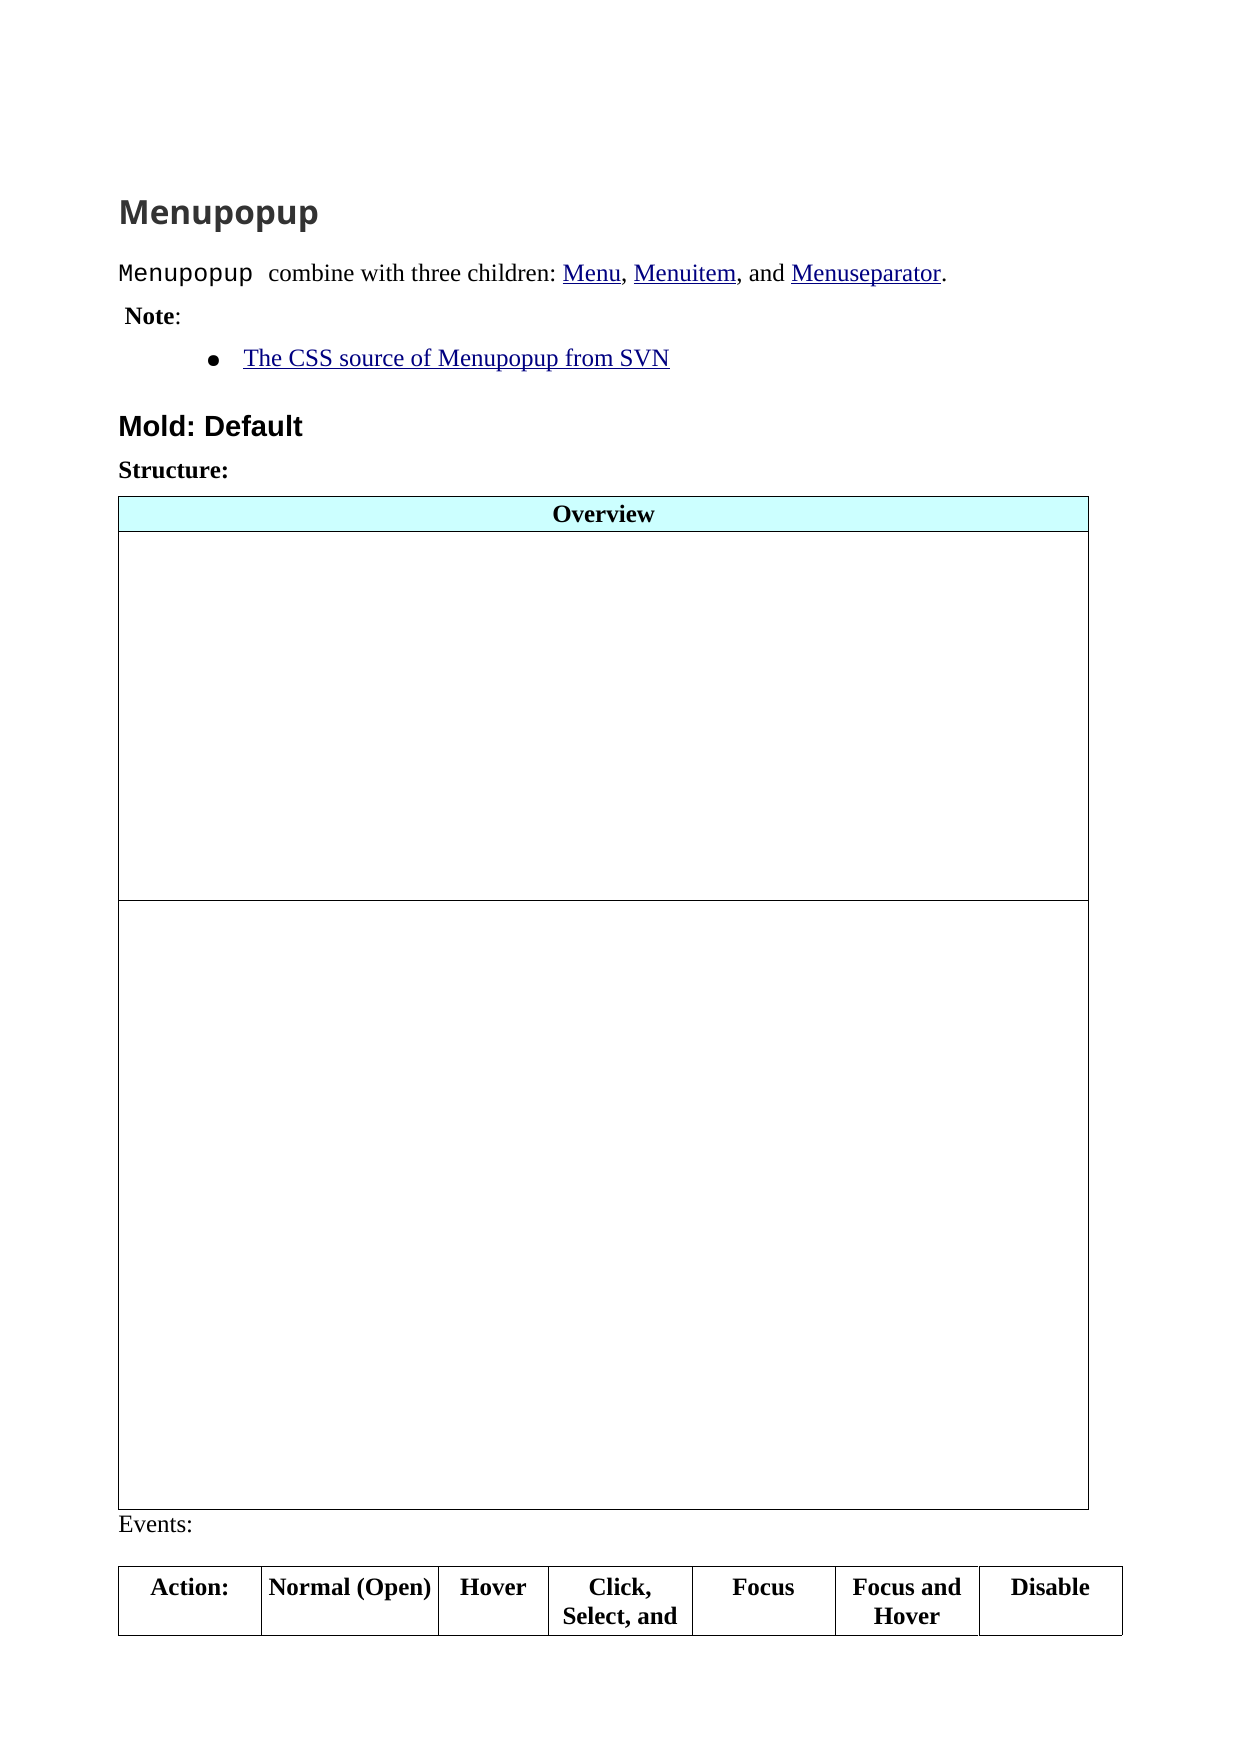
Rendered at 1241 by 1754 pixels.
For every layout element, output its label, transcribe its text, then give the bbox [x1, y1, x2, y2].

table_header Action: [119, 1567, 261, 1635]
subtitle Menupopup [118, 189, 1122, 234]
table_header Overview [119, 497, 1088, 531]
subtitle Mold: Default [118, 409, 1122, 442]
table_header Focus [693, 1567, 835, 1635]
table_cell [119, 532, 1088, 900]
table_header Disable [980, 1567, 1122, 1635]
table_header Click, Select, and [549, 1567, 692, 1635]
list The CSS source of Menupopup from SVN [236, 343, 1122, 371]
text Menupopup combine with three children: Menu, Menuitem, and Menuseparator. [118, 258, 1122, 289]
table_cell [119, 901, 1088, 1509]
text Note: [118, 301, 1122, 330]
text Events: [118, 1509, 1122, 1566]
table_header Hover [439, 1567, 548, 1635]
text Structure: [118, 455, 1122, 484]
table_header Focus and Hover [836, 1567, 978, 1635]
table_header Normal (Open) [262, 1567, 438, 1635]
